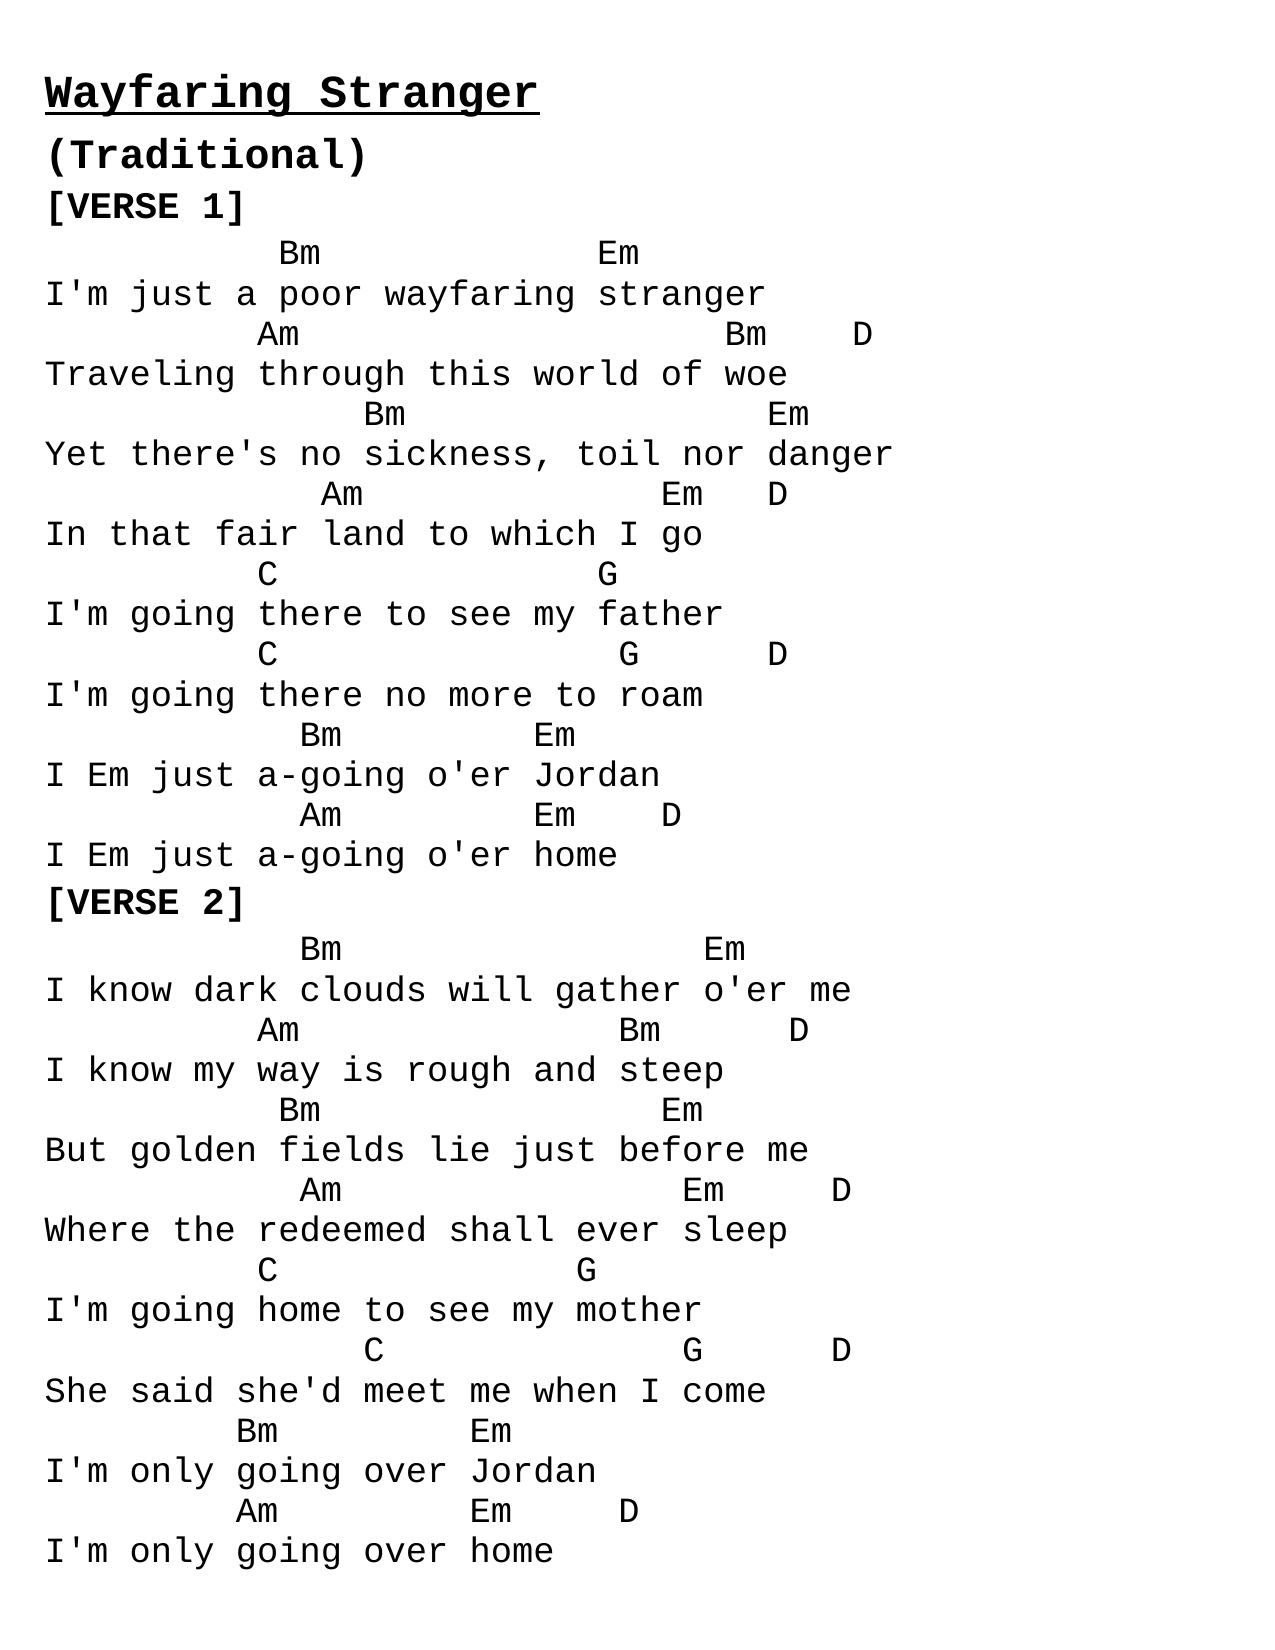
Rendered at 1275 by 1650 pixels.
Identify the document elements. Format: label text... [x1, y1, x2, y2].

text Bm Em [44, 396, 1231, 436]
text C G D [44, 636, 1231, 676]
text Bm Em [44, 1413, 1231, 1453]
text Am Em D [44, 476, 1231, 516]
text Bm Em [44, 235, 1231, 275]
text Am Em D [44, 1172, 1231, 1212]
text Bm Em [44, 717, 1231, 757]
text C G [44, 556, 1231, 596]
text C G [44, 1252, 1231, 1292]
subtitle (Traditional) [44, 134, 1231, 181]
text Am Bm D [44, 1012, 1231, 1052]
text Bm Em [44, 931, 1231, 971]
text Am Bm D [44, 316, 1231, 356]
text She said she'd meet me when I come [44, 1372, 1231, 1413]
text I'm going home to see my mother [44, 1292, 1231, 1332]
text I know my way is rough and steep [44, 1052, 1231, 1092]
text I'm going there no more to roam [44, 676, 1231, 717]
text Traveling through this world of woe [44, 356, 1231, 396]
text I know dark clouds will gather o'er me [44, 971, 1231, 1012]
text I'm only going over home [44, 1533, 1231, 1573]
subtitle Wayfaring Stranger [44, 69, 1231, 121]
text I'm going there to see my father [44, 596, 1231, 636]
text Am Em D [44, 797, 1231, 837]
subtitle [VERSE 1] [44, 187, 1231, 229]
text C G D [44, 1332, 1231, 1372]
text I'm only going over Jordan [44, 1453, 1231, 1493]
subtitle [VERSE 2] [44, 883, 1231, 925]
text But golden fields lie just before me [44, 1132, 1231, 1172]
text I'm just a poor wayfaring stranger [44, 275, 1231, 316]
text I Em just a-going o'er home [44, 837, 1231, 877]
text Am Em D [44, 1493, 1231, 1533]
text Yet there's no sickness, toil nor danger [44, 436, 1231, 476]
text Where the redeemed shall ever sleep [44, 1212, 1231, 1252]
text In that fair land to which I go [44, 516, 1231, 556]
text I Em just a-going o'er Jordan [44, 757, 1231, 797]
text Bm Em [44, 1092, 1231, 1132]
